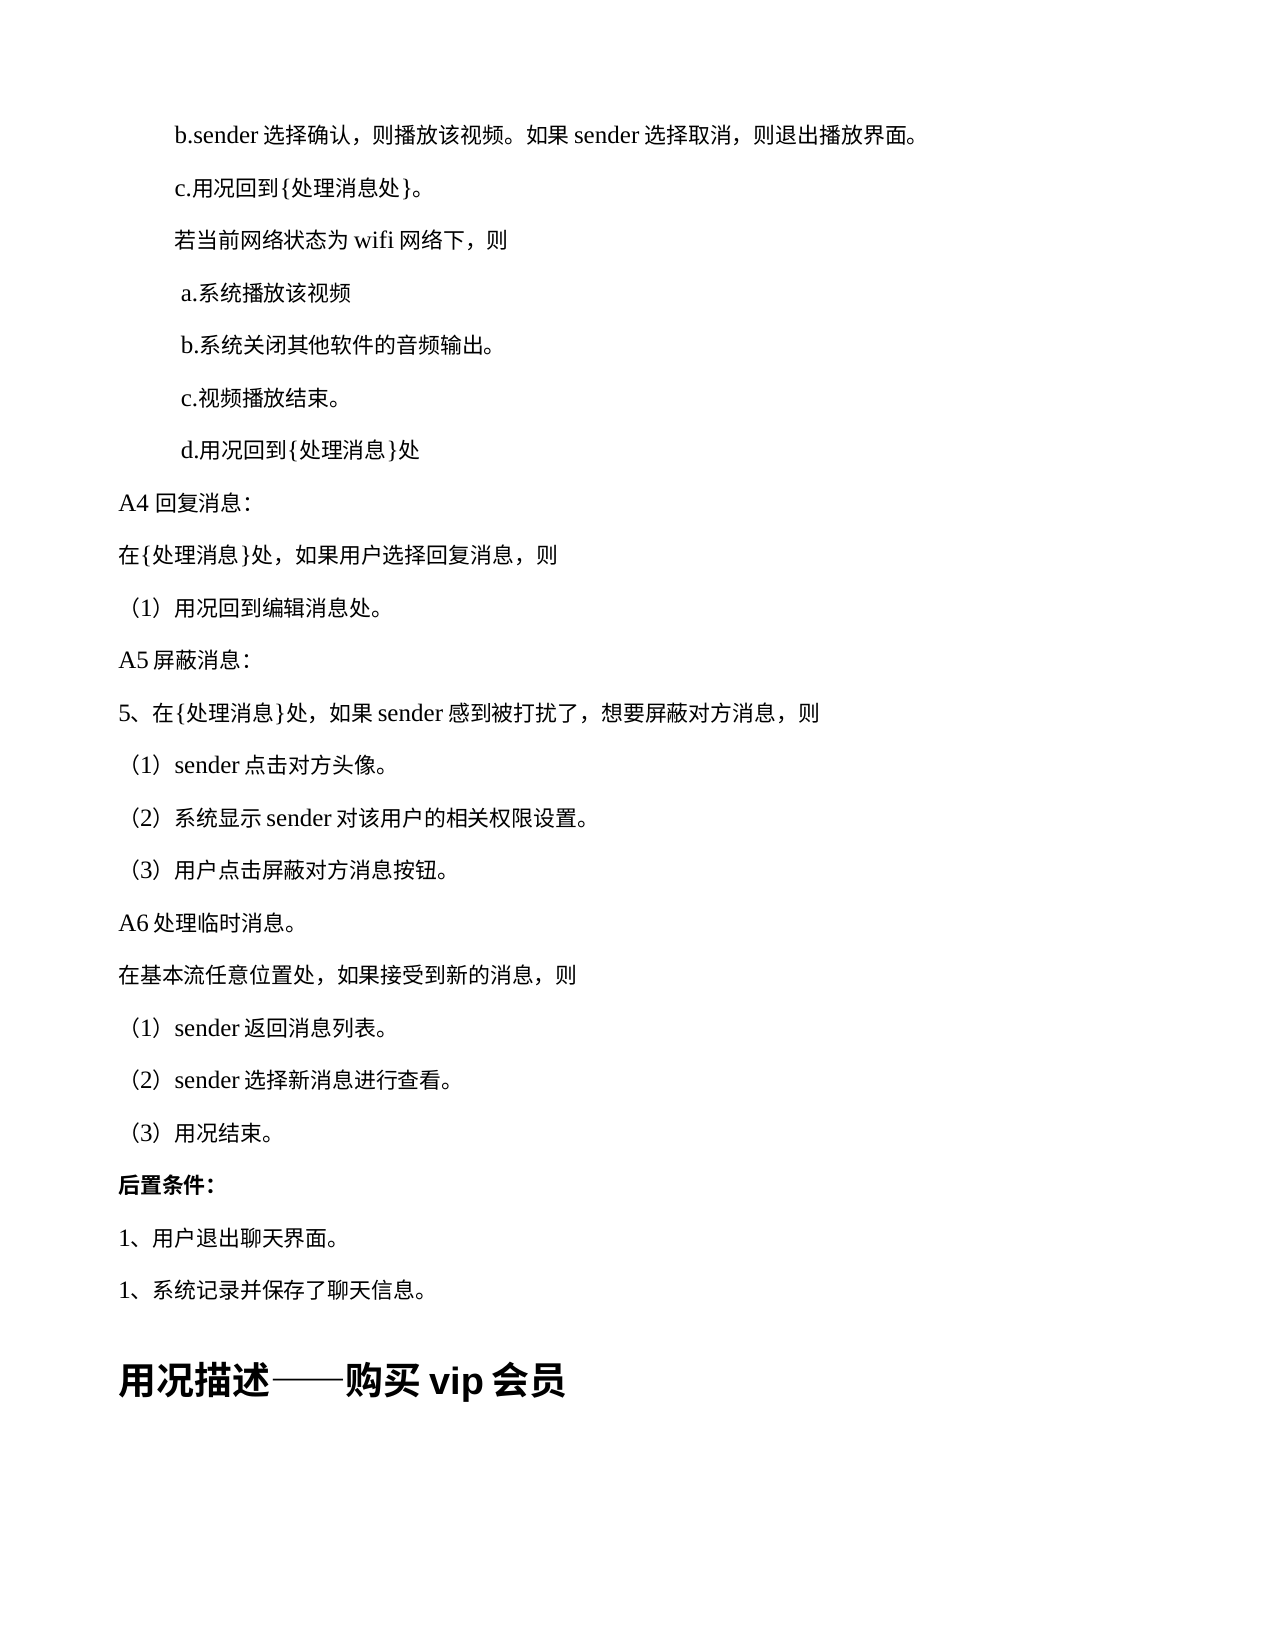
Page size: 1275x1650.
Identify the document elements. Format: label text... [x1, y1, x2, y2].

subtitle 用况描述——购买vip会员 [118, 1351, 1157, 1406]
text A6处理临时消息。 [118, 906, 1157, 937]
text （2）sender选择新消息进行查看。 [118, 1063, 1157, 1095]
text （1）sender点击对方头像。 [118, 748, 1157, 780]
text 1、系统记录并保存了聊天信息。 [118, 1273, 1157, 1305]
text b.系统关闭其他软件的音频输出。 [118, 328, 1157, 360]
text 5、在{处理消息}处，如果sender感到被打扰了，想要屏蔽对方消息，则 [118, 696, 1157, 727]
text （3）用况结束。 [118, 1116, 1157, 1147]
text （1）用况回到编辑消息处。 [118, 591, 1157, 622]
text （2）系统显示sender对该用户的相关权限设置。 [118, 801, 1157, 832]
text （3）用户点击屏蔽对方消息按钮。 [118, 853, 1157, 885]
text （1）sender返回消息列表。 [118, 1011, 1157, 1042]
text d.用况回到{处理消息}处 [118, 433, 1157, 465]
text c.用况回到{处理消息处}。 [118, 171, 1157, 202]
text 若当前网络状态为wifi网络下，则 [118, 223, 1157, 255]
text 后置条件： [118, 1168, 1157, 1200]
text a.系统播放该视频 [118, 276, 1157, 307]
text A4 回复消息： [118, 486, 1157, 517]
text b.sender选择确认，则播放该视频。如果sender选择取消，则退出播放界面。 [118, 118, 1157, 150]
text 在{处理消息}处，如果用户选择回复消息，则 [118, 538, 1157, 570]
text 在基本流任意位置处，如果接受到新的消息，则 [118, 958, 1157, 990]
text c.视频播放结束。 [118, 381, 1157, 412]
text 1、用户退出聊天界面。 [118, 1221, 1157, 1252]
text A5屏蔽消息： [118, 643, 1157, 675]
